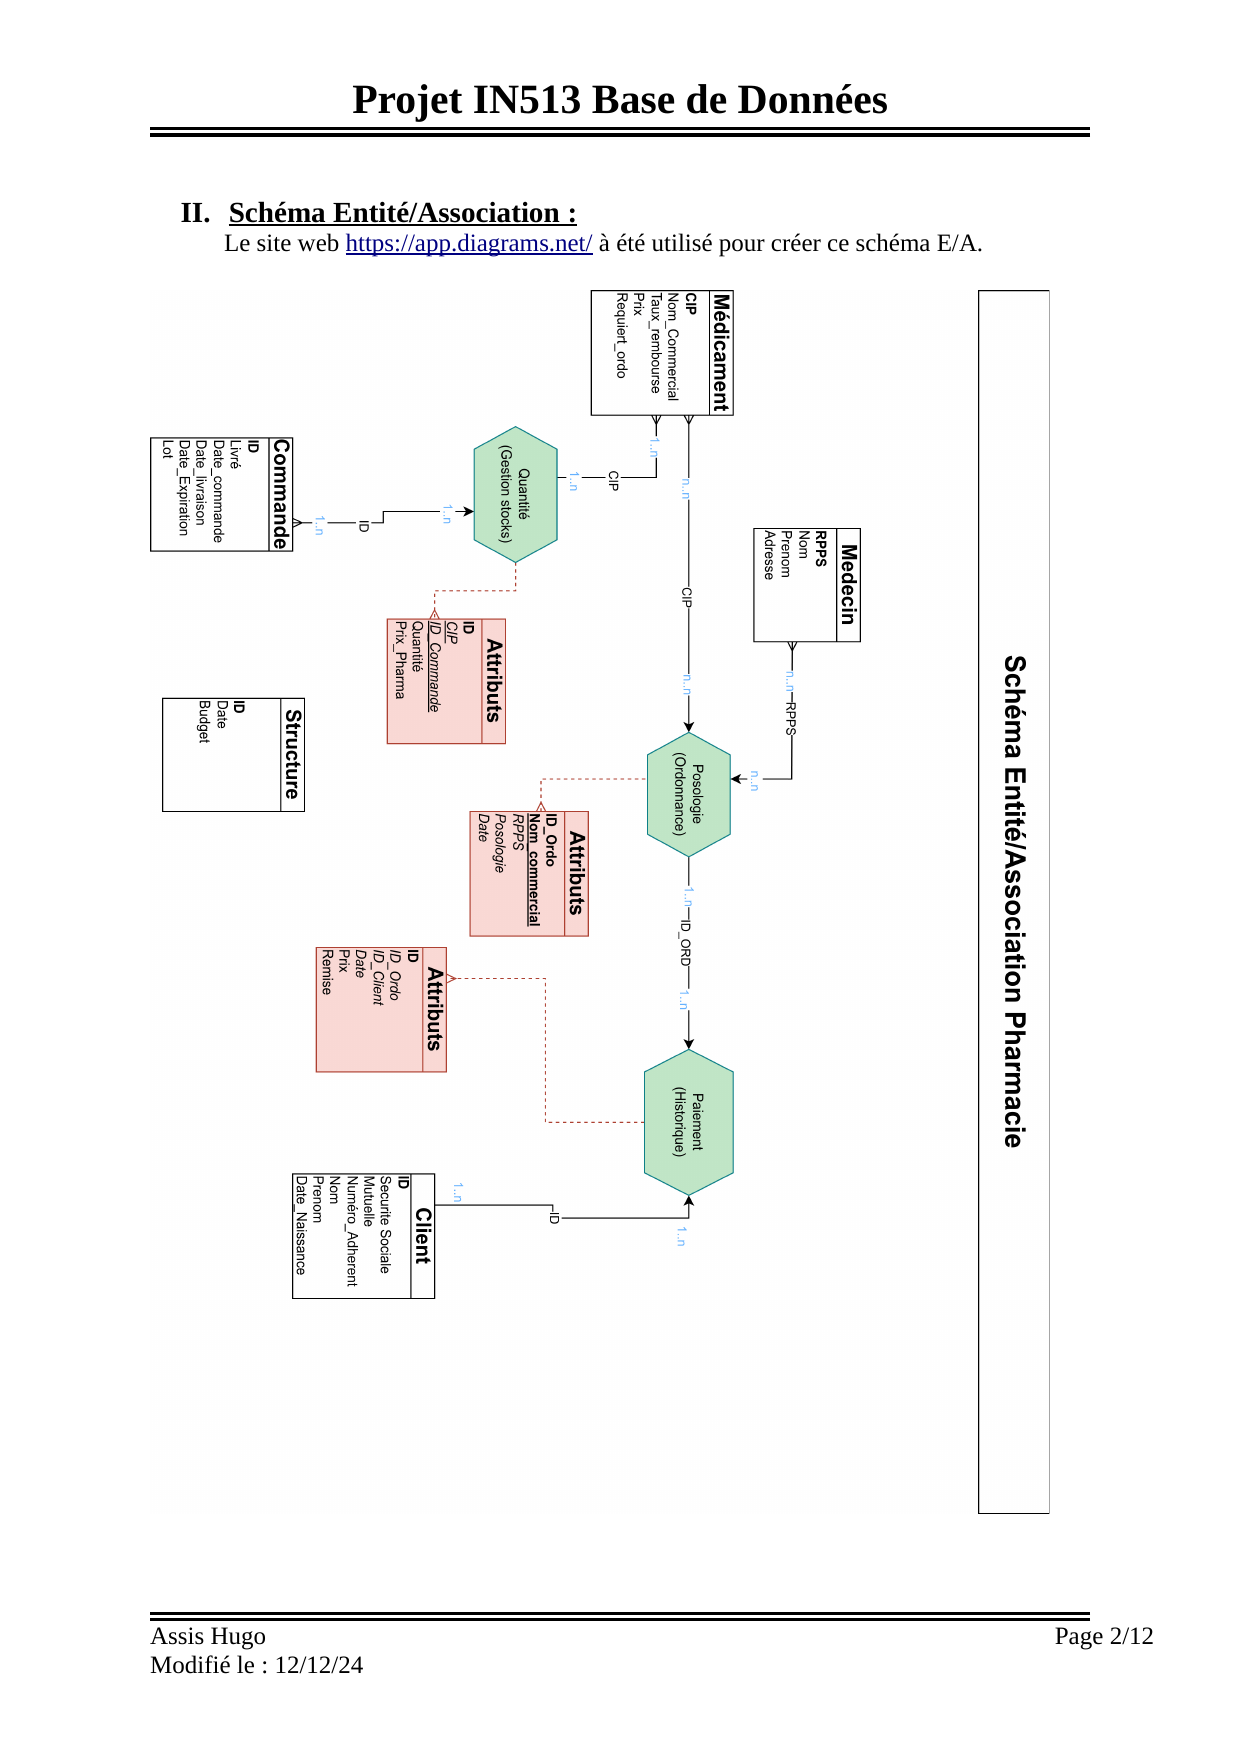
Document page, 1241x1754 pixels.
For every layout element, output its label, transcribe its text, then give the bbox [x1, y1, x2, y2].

list Schéma Entité/Association : [210, 195, 1090, 228]
picture [150, 290, 1050, 1514]
text Le site web https://app.diagrams.net/ à été utilisé pour créer ce schéma E/A. [224, 228, 1090, 257]
